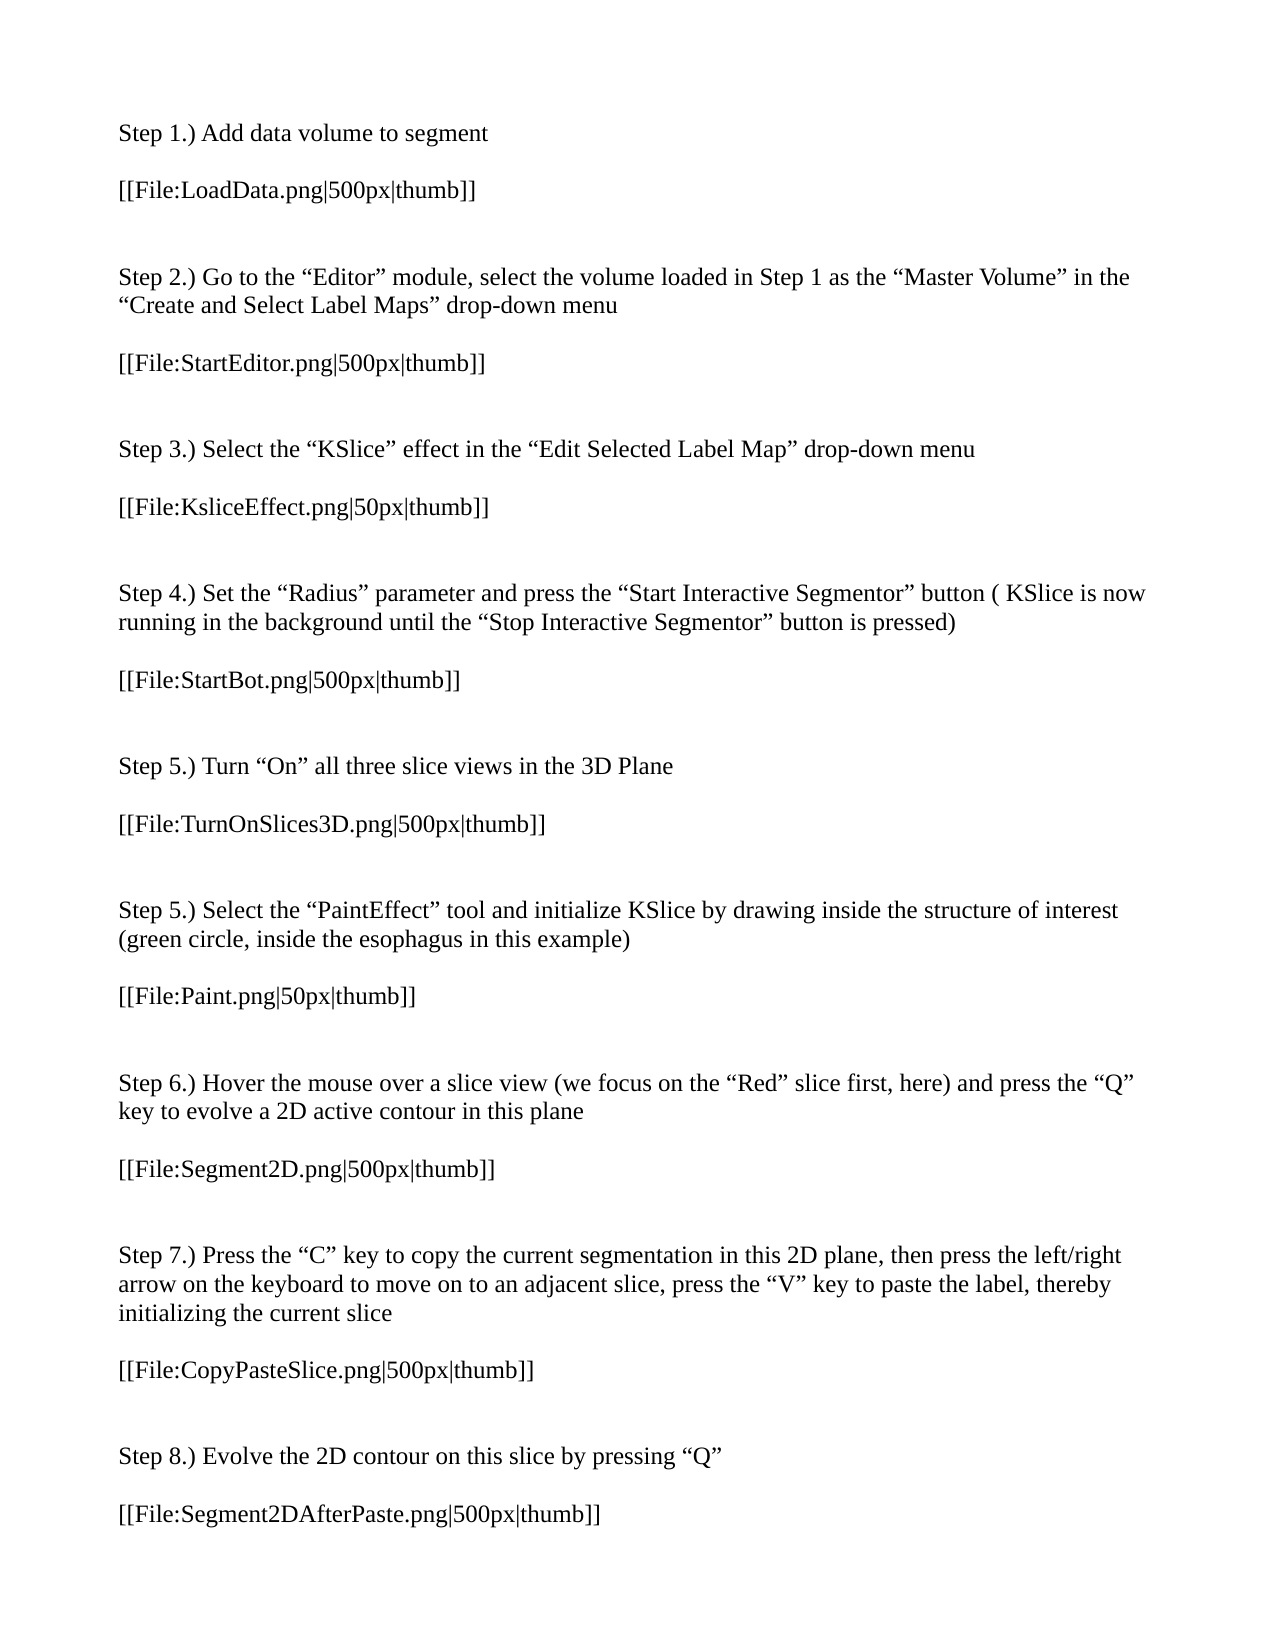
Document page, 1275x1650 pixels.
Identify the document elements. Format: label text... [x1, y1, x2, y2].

text [[File:StartEditor.png|500px|thumb]] [118, 348, 1157, 377]
text Step 2.) Go to the “Editor” module, select the volume loaded in Step 1 as the “Master Volume” in the “Create and Select Label Maps” drop-down menu [118, 262, 1157, 319]
text Step 6.) Hover the mouse over a slice view (we focus on the “Red” slice first, here) and press the “Q” key to evolve a 2D active contour in this plane [118, 1068, 1157, 1125]
text [[File:Segment2DAfterPaste.png|500px|thumb]] [118, 1499, 1157, 1528]
text Step 5.) Select the “PaintEffect” tool and initialize KSlice by drawing inside the structure of interest [118, 895, 1157, 924]
text (green circle, inside the esophagus in this example) [118, 924, 1157, 953]
text [[File:LoadData.png|500px|thumb]] [118, 176, 1157, 204]
text Step 7.) Press the “C” key to copy the current segmentation in this 2D plane, then press the left/right arrow on the keyboard to move on to an adjacent slice, press the “V” key to paste the label, thereby initializing the current slice [118, 1240, 1157, 1326]
text [[File:Paint.png|50px|thumb]] [118, 981, 1157, 1010]
text [[File:CopyPasteSlice.png|500px|thumb]] [118, 1355, 1157, 1384]
text Step 1.) Add data volume to segment [118, 118, 1157, 147]
text [[File:KsliceEffect.png|50px|thumb]] [118, 492, 1157, 521]
text Step 8.) Evolve the 2D contour on this slice by pressing “Q” [118, 1441, 1157, 1470]
text [[File:TurnOnSlices3D.png|500px|thumb]] [118, 809, 1157, 838]
text [[File:StartBot.png|500px|thumb]] [118, 665, 1157, 694]
text [[File:Segment2D.png|500px|thumb]] [118, 1154, 1157, 1183]
text Step 3.) Select the “KSlice” effect in the “Edit Selected Label Map” drop-down menu [118, 434, 1157, 463]
text Step 4.) Set the “Radius” parameter and press the “Start Interactive Segmentor” button ( KSlice is now running in the background until the “Stop Interactive Segmentor” button is pressed) [118, 578, 1157, 636]
text Step 5.) Turn “On” all three slice views in the 3D Plane [118, 751, 1157, 780]
